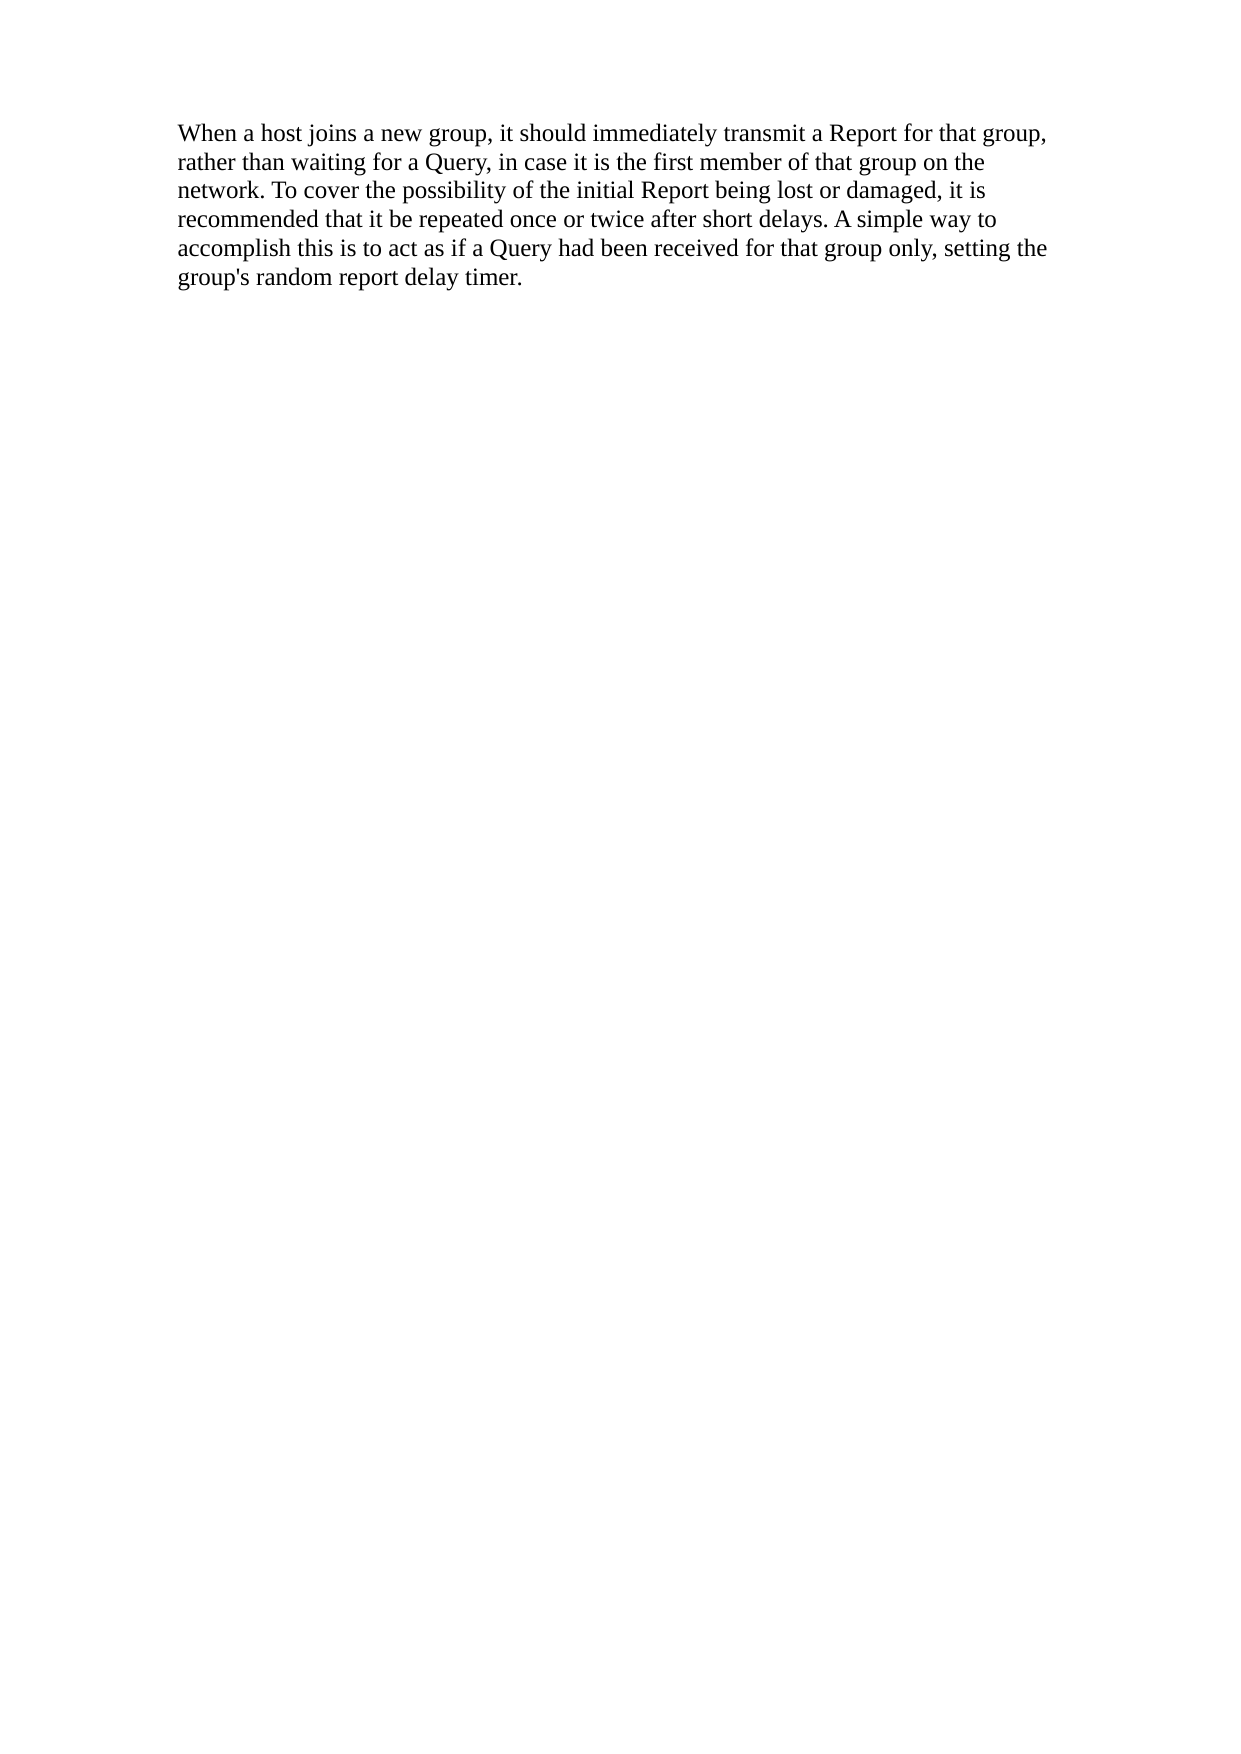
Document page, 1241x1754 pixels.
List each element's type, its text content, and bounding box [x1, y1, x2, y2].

text When a host joins a new group, it should immediately transmit a Report for that group, rather than waiting for a Query, in case it is the first member of that group on the network. To cover the possibility of the initial Report being lost or damaged, it is recommended that it be repeated once or twice after short delays. A simple way to accomplish this is to act as if a Query had been received for that group only, setting the group's random report delay timer. [177, 118, 1063, 291]
